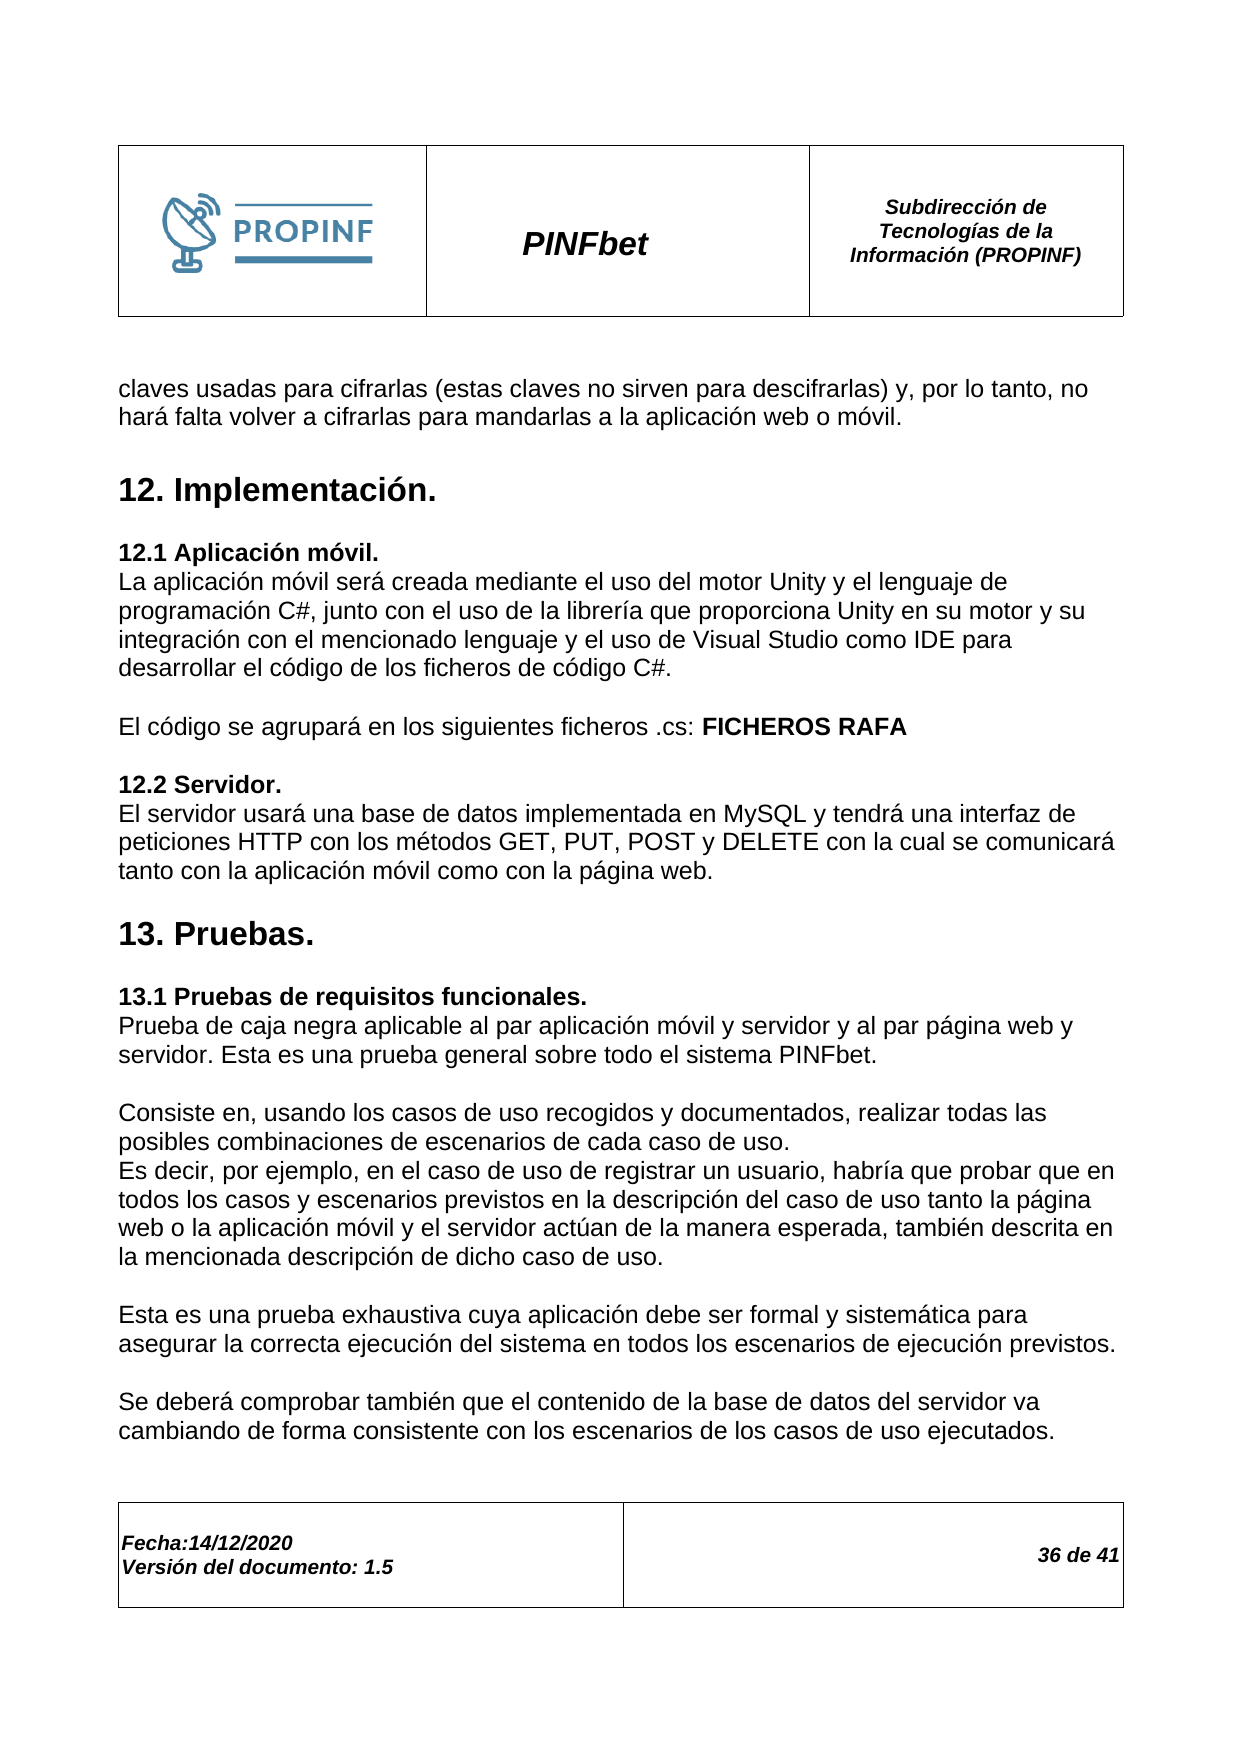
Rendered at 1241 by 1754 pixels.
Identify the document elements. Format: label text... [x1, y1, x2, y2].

picture [126, 170, 414, 301]
text 13.1 Pruebas de requisitos funcionales. [118, 982, 1122, 1011]
text 12.2 Servidor. [118, 769, 1122, 798]
text El código se agrupará en los siguientes ficheros .cs: FICHEROS RAFA [118, 711, 1122, 740]
text La aplicación móvil será creada mediante el uso del motor Unity y el lenguaje de programación C#, junto con el uso de la librería que proporciona Unity en su motor y su integración con el mencionado lenguaje y el uso de Visual Studio como IDE para desarrollar el código de los ficheros de código C#. [118, 567, 1122, 682]
text Consiste en, usando los casos de uso recogidos y documentados, realizar todas las posibles combinaciones de escenarios de cada caso de uso. [118, 1098, 1122, 1156]
text 12.1 Aplicación móvil. [118, 538, 1122, 567]
text Es decir, por ejemplo, en el caso de uso de registrar un usuario, habría que probar que en todos los casos y escenarios previstos en la descripción del caso de uso tanto la página web o la aplicación móvil y el servidor actúan de la manera esperada, también descrita en la mencionada descripción de dicho caso de uso. [118, 1156, 1122, 1271]
text 12. Implementación. [118, 470, 1122, 509]
text claves usadas para cifrarlas (estas claves no sirven para descifrarlas) y, por lo tanto, no hará falta volver a cifrarlas para mandarlas a la aplicación web o móvil. [118, 374, 1122, 431]
text 13. Pruebas. [118, 914, 1122, 953]
text Se deberá comprobar también que el contenido de la base de datos del servidor va cambiando de forma consistente con los escenarios de los casos de uso ejecutados. [118, 1387, 1122, 1444]
text Prueba de caja negra aplicable al par aplicación móvil y servidor y al par página web y servidor. Esta es una prueba general sobre todo el sistema PINFbet. [118, 1011, 1122, 1069]
text Esta es una prueba exhaustiva cuya aplicación debe ser formal y sistemática para asegurar la correcta ejecución del sistema en todos los escenarios de ejecución previstos. [118, 1300, 1122, 1358]
text El servidor usará una base de datos implementada en MySQL y tendrá una interfaz de peticiones HTTP con los métodos GET, PUT, POST y DELETE con la cual se comunicará tanto con la aplicación móvil como con la página web. [118, 799, 1122, 885]
